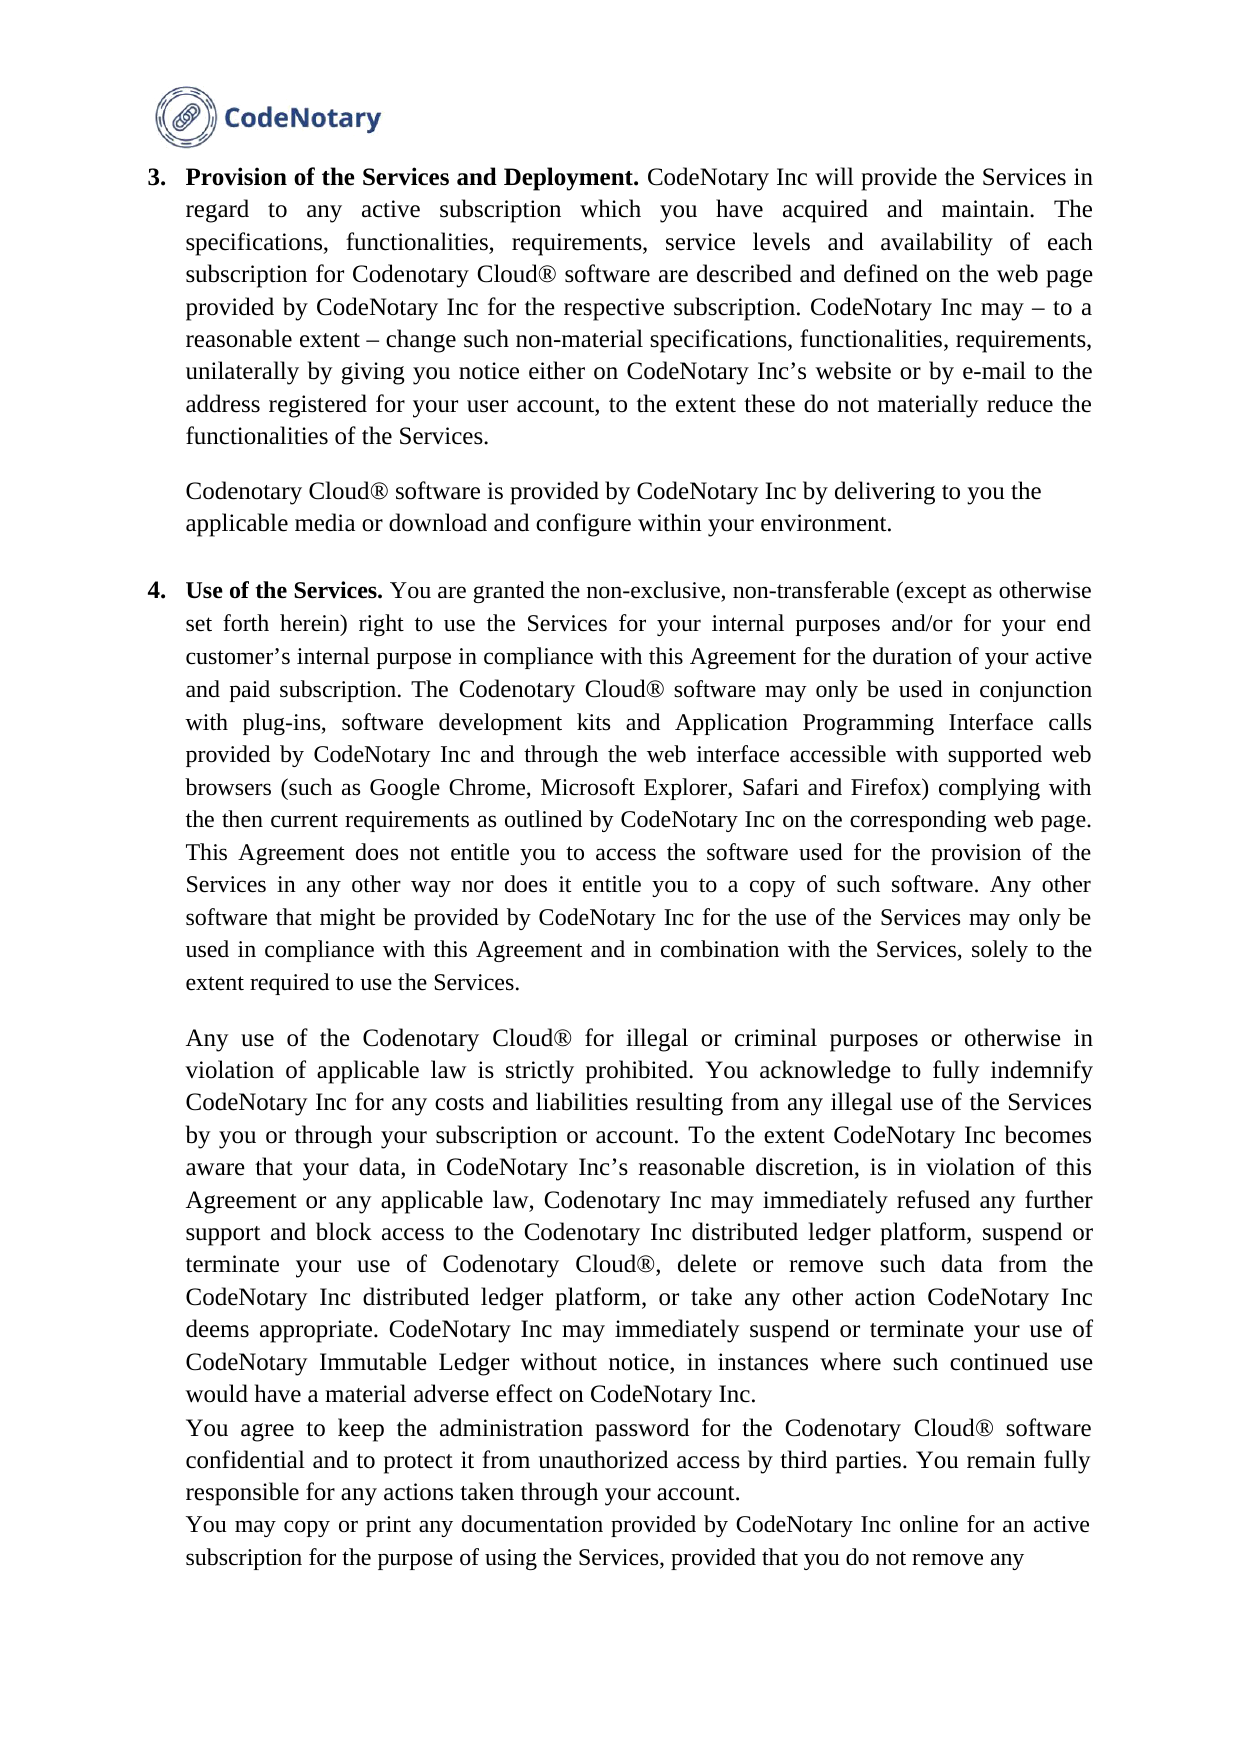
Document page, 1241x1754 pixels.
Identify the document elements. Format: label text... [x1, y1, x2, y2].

list Provision of the Services and Deployment. CodeNotary Inc will provide the Services in regard to any active subscription which you have acquired and maintain. The specifications, functionalities, requirements, service levels and availability of each subscription for Codenotary Cloud® software are described and defined on the web page provided by CodeNotary Inc for the respective subscription. CodeNotary Inc may – to a reasonable extent – change such non-material specifications, functionalities, requirements, unilaterally by giving you notice either on CodeNotary Inc’s website or by e-mail to the address registered for your user account, to the extent these do not materially reduce the functionalities of the Services. [147, 162, 1094, 450]
text Any use of the Codenotary Cloud® for illegal or criminal purposes or otherwise in violation of applicable law is strictly prohibited. You acknowledge to fully indemnify CodeNotary Inc for any costs and liabilities resulting from any illegal use of the Services by you or through your subscription or account. To the extent CodeNotary Inc becomes aware that your data, in CodeNotary Inc’s reasonable discretion, is in violation of this Agreement or any applicable law, Codenotary Inc may immediately refused any further support and block access to the Codenotary Inc distributed ledger platform, suspend or terminate your use of Codenotary Cloud®, delete or remove such data from the CodeNotary Inc distributed ledger platform, or take any other action CodeNotary Inc deems appropriate. CodeNotary Inc may immediately suspend or terminate your use of CodeNotary Immutable Ledger without notice, in instances where such continued use would have a material adverse effect on CodeNotary Inc. [185, 1023, 1094, 1408]
text You may copy or print any documentation provided by CodeNotary Inc online for an active subscription for the purpose of using the Services, provided that you do not remove any [185, 1510, 1092, 1570]
text You agree to keep the administration password for the Codenotary Cloud® software confidential and to protect it from unauthorized access by third parties. You remain fully responsible for any actions taken through your account. [185, 1413, 1092, 1505]
text Codenotary Cloud® software is provided by CodeNotary Inc by delivering to you the applicable media or download and configure within your environment. [185, 476, 1092, 537]
list Use of the Services. You are granted the non-exclusive, non-transferable (except as otherwise set forth herein) right to use the Services for your internal purposes and/or for your end customer’s internal purpose in compliance with this Agreement for the duration of your active and paid subscription. The Codenotary Cloud® software may only be used in conjunction with plug-ins, software development kits and Application Programming Interface calls provided by CodeNotary Inc and through the web interface accessible with supported web browsers (such as Google Chrome, Microsoft Explorer, Safari and Firefox) complying with the then current requirements as outlined by CodeNotary Inc on the corresponding web page. This Agreement does not entitle you to access the software used for the provision of the Services in any other way nor does it entitle you to a copy of such software. Any other software that might be provided by CodeNotary Inc for the use of the Services may only be used in compliance with this Agreement and in combination with the Services, solely to the extent required to use the Services. [147, 576, 1094, 996]
picture [147, 73, 389, 161]
